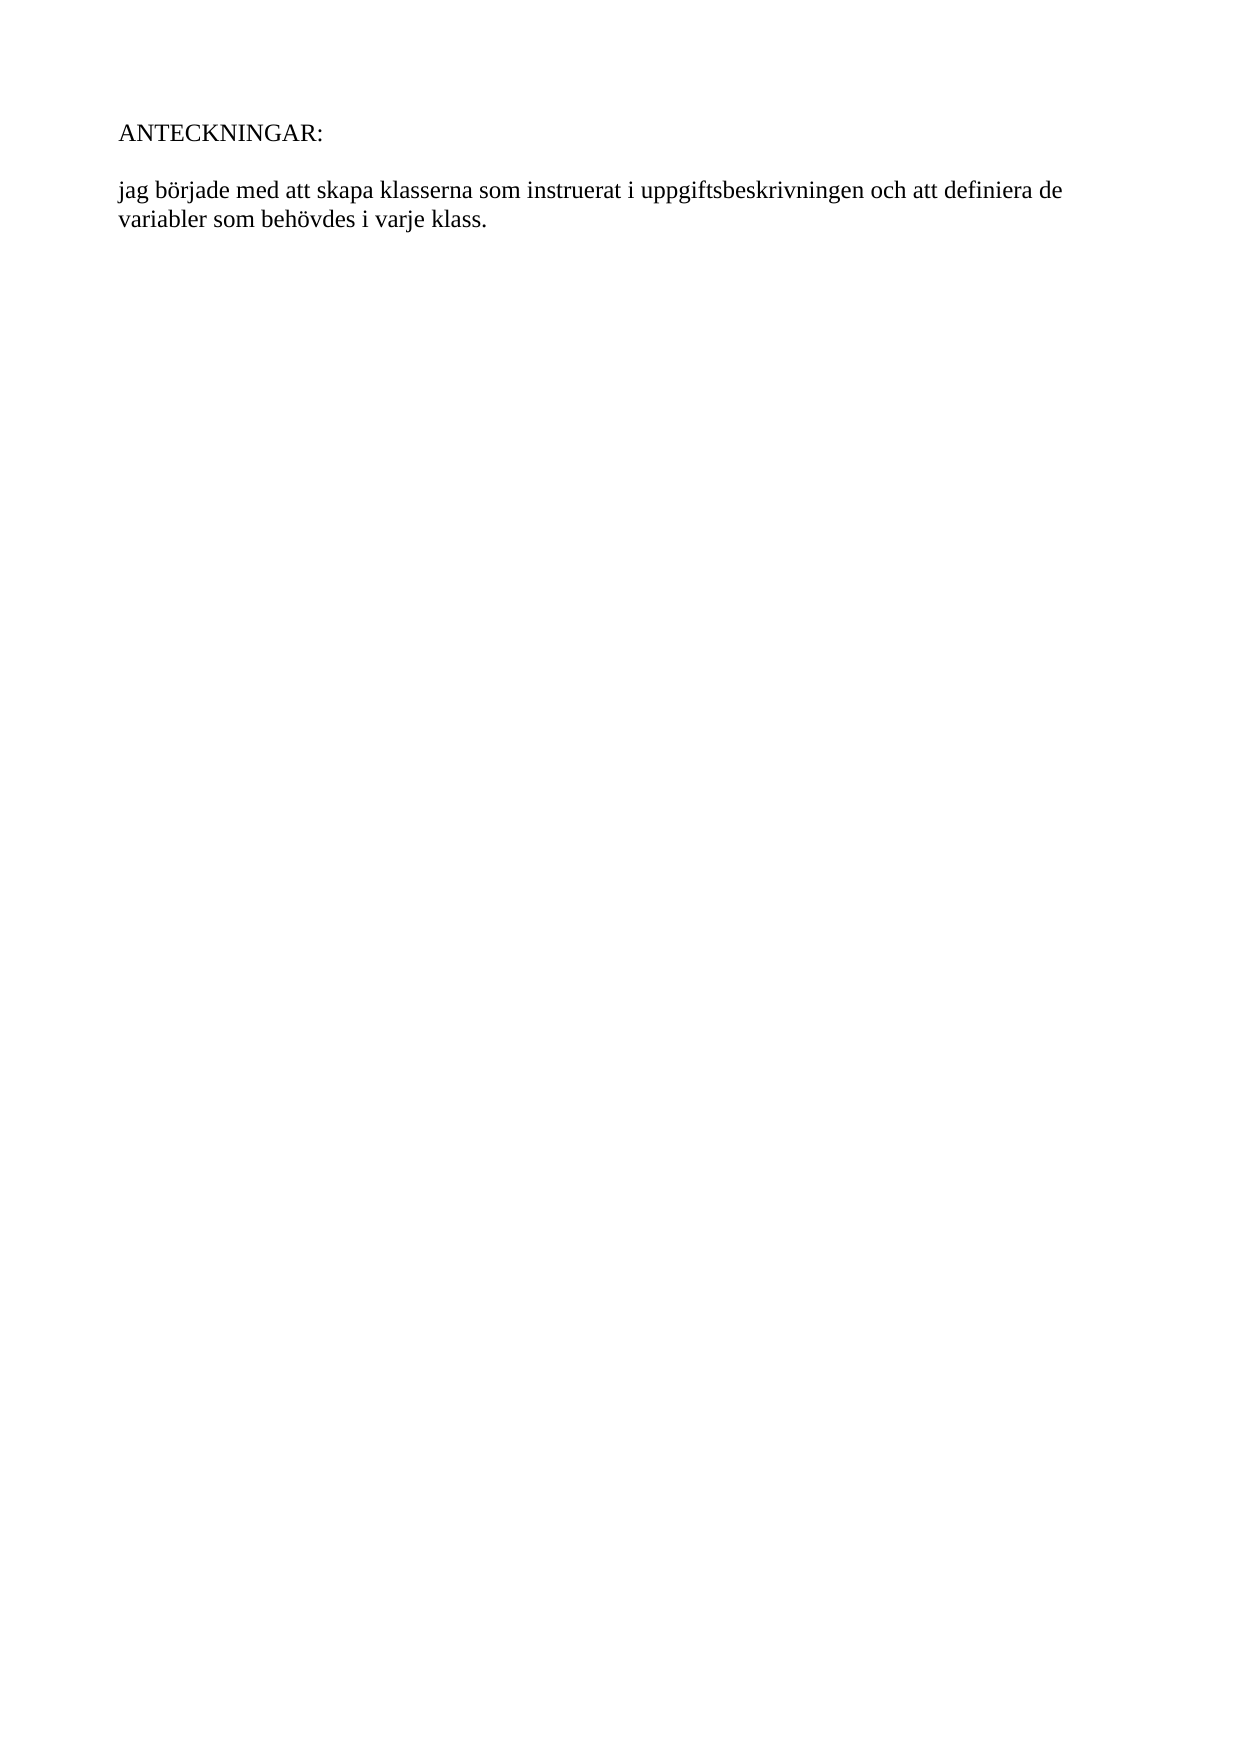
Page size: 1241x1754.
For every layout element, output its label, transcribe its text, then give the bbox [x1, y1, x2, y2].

text ANTECKNINGAR: [118, 118, 1122, 147]
text jag började med att skapa klasserna som instruerat i uppgiftsbeskrivningen och att definiera de variabler som behövdes i varje klass. [118, 176, 1122, 233]
